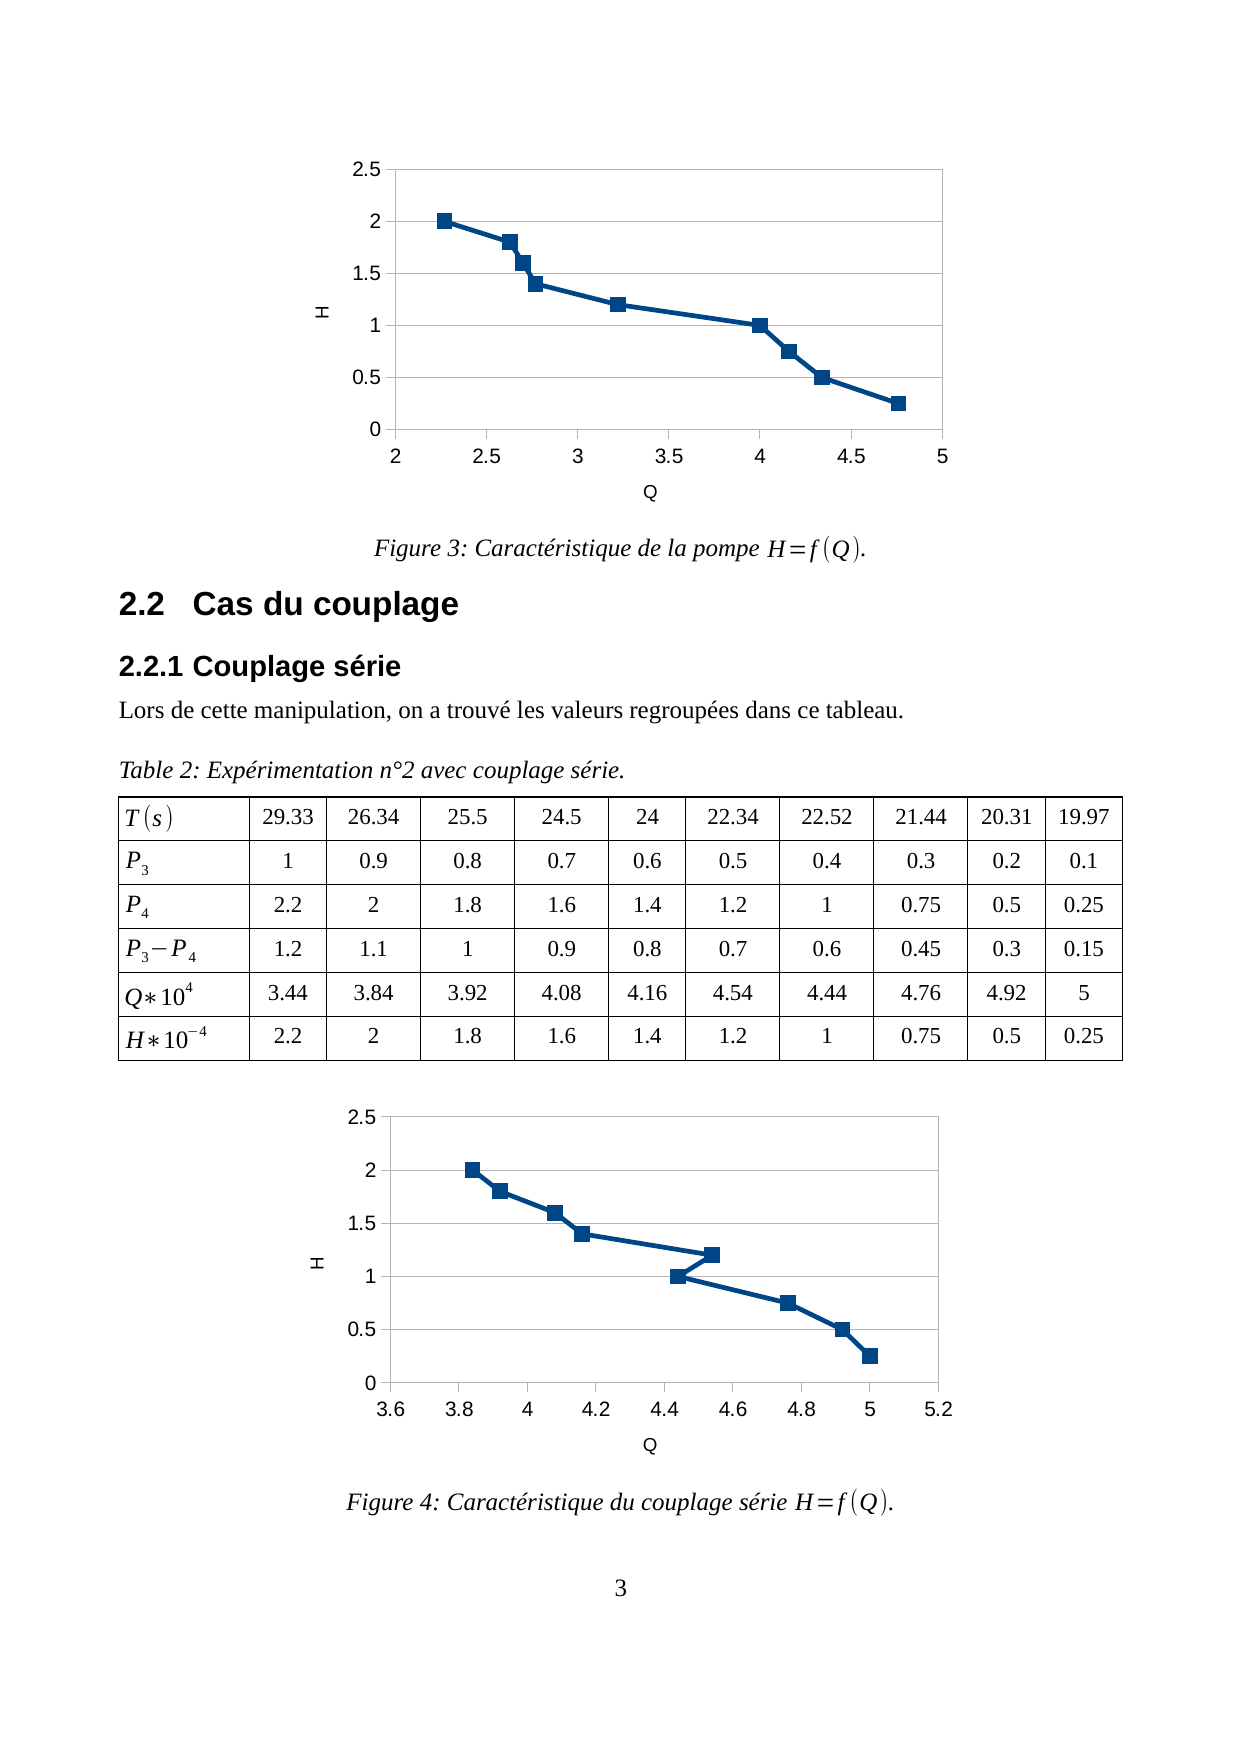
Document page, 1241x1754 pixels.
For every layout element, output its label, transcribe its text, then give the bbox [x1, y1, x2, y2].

subtitle Cas du couplage [118, 137, 1122, 622]
text Lors de cette manipulation, on a trouvé les valeurs regroupées dans ce tableau. [118, 695, 1122, 724]
table_cell 2.2 [250, 1017, 326, 1059]
text Figure 3: Caractéristique de la pompe . [279, 150, 962, 564]
table_cell 3.44 [250, 973, 326, 1016]
table_cell 1.4 [609, 885, 685, 928]
table_cell 0.2 [968, 841, 1045, 884]
table_cell 4.92 [968, 973, 1045, 1016]
table_cell 1.8 [421, 1017, 514, 1059]
table_cell 4.16 [609, 973, 685, 1016]
table_cell [119, 841, 249, 884]
table_cell [119, 929, 249, 972]
table_cell 2.2 [250, 885, 326, 928]
table_cell 0.5 [686, 841, 779, 884]
table_cell 1.1 [327, 929, 420, 972]
table_cell 4.44 [780, 973, 873, 1016]
table_header 24 [609, 798, 685, 840]
table_cell 3.84 [327, 973, 420, 1016]
table_cell [119, 1017, 249, 1059]
table_cell 4.08 [515, 973, 608, 1016]
table_cell 1.6 [515, 885, 608, 928]
table_cell 0.15 [1046, 929, 1122, 972]
table_cell 0.4 [780, 841, 873, 884]
table_cell 1.4 [609, 1017, 685, 1059]
table_cell 0.45 [874, 929, 967, 972]
table_cell 0.9 [515, 929, 608, 972]
table_cell 0.5 [968, 1017, 1045, 1059]
table_header 21.44 [874, 798, 967, 840]
table_cell 1 [780, 885, 873, 928]
table_cell 0.75 [874, 885, 967, 928]
table_cell 0.25 [1046, 1017, 1122, 1059]
table_cell 0.75 [874, 1017, 967, 1059]
table_cell [119, 885, 249, 928]
table_cell 5 [1046, 973, 1122, 1016]
table_cell 1.6 [515, 1017, 608, 1059]
table_cell 1 [421, 929, 514, 972]
table_cell 1.2 [250, 929, 326, 972]
text Table 2: Expérimentation n°2 avec couplage série. [118, 755, 1122, 784]
table_header 26.34 [327, 798, 420, 840]
table_cell [119, 973, 249, 1016]
table_cell 0.5 [968, 885, 1045, 928]
table_cell 1.8 [421, 885, 514, 928]
table_header 22.52 [780, 798, 873, 840]
table_cell 4.76 [874, 973, 967, 1016]
table_cell 1.2 [686, 1017, 779, 1059]
table_cell 0.6 [609, 841, 685, 884]
table_cell 1 [780, 1017, 873, 1059]
table_header 20.31 [968, 798, 1045, 840]
table_cell 0.3 [968, 929, 1045, 972]
subtitle Couplage série [118, 649, 1122, 683]
table_cell 0.8 [609, 929, 685, 972]
table_header 24.5 [515, 798, 608, 840]
table_header 25.5 [421, 798, 514, 840]
text Figure 4: Caractéristique du couplage série . [274, 1097, 966, 1517]
table_header 22.34 [686, 798, 779, 840]
table_cell 0.6 [780, 929, 873, 972]
table_header 29.33 [250, 798, 326, 840]
table_cell 0.9 [327, 841, 420, 884]
table_cell 3.92 [421, 973, 514, 1016]
table_cell 0.8 [421, 841, 514, 884]
table_cell 0.1 [1046, 841, 1122, 884]
table_cell 0.25 [1046, 885, 1122, 928]
table_cell 1.2 [686, 885, 779, 928]
table_cell 2 [327, 885, 420, 928]
table_cell 0.7 [686, 929, 779, 972]
table_cell 1 [250, 841, 326, 884]
table_header [119, 798, 249, 840]
table_cell 4.54 [686, 973, 779, 1016]
table_cell 0.3 [874, 841, 967, 884]
table_header 19.97 [1046, 798, 1122, 840]
table_cell 2 [327, 1017, 420, 1059]
table_cell 0.7 [515, 841, 608, 884]
